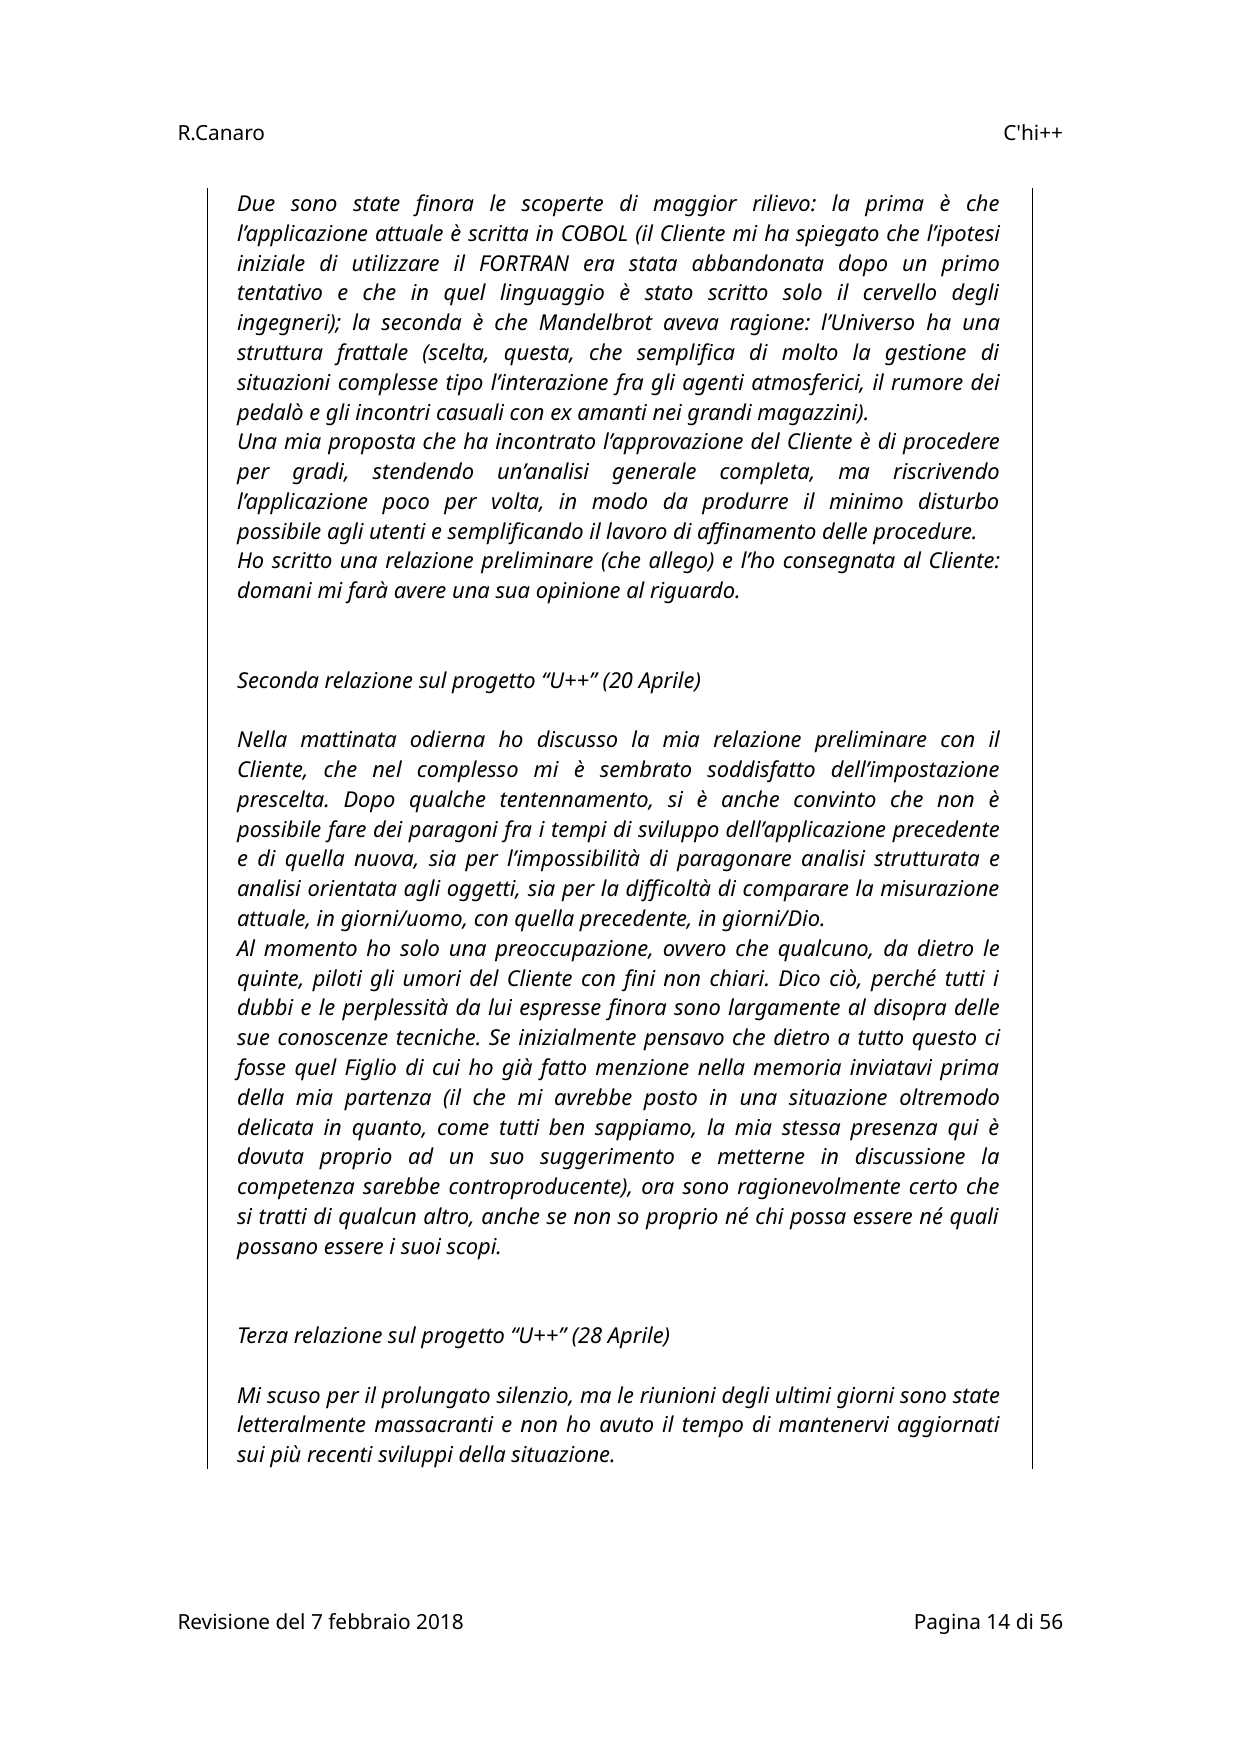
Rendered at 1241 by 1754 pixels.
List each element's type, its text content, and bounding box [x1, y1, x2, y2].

text Una mia proposta che ha incontrato l’approvazione del Cliente è di procedere per gradi, stendendo un’analisi generale completa, ma riscrivendo l’applicazione poco per volta, in modo da produrre il minimo disturbo possibile agli utenti e semplificando il lavoro di affinamento delle procedure. [208, 426, 1032, 545]
text Seconda relazione sul progetto “U++” (20 Aprile) [208, 664, 1032, 694]
text Terza relazione sul progetto “U++” (28 Aprile) [208, 1320, 1032, 1350]
text Due sono state finora le scoperte di maggior rilievo: la prima è che l’applicazione attuale è scritta in COBOL (il Cliente mi ha spiegato che l’ipotesi iniziale di utilizzare il FORTRAN era stata abbandonata dopo un primo tentativo e che in quel linguaggio è stato scritto solo il cervello degli ingegneri); la seconda è che Mandelbrot aveva ragione: l’Universo ha una struttura frattale (scelta, questa, che semplifica di molto la gestione di situazioni complesse tipo l’interazione fra gli agenti atmosferici, il rumore dei pedalò e gli incontri casuali con ex amanti nei grandi magazzini). [208, 188, 1032, 426]
text Nella mattinata odierna ho discusso la mia relazione preliminare con il Cliente, che nel complesso mi è sembrato soddisfatto dell’impostazione prescelta. Dopo qualche tentennamento, si è anche convinto che non è possibile fare dei paragoni fra i tempi di sviluppo dell’applicazione precedente e di quella nuova, sia per l’impossibilità di paragonare analisi strutturata e analisi orientata agli oggetti, sia per la difficoltà di comparare la misurazione attuale, in giorni/uomo, con quella precedente, in giorni/Dio. [208, 724, 1032, 933]
text Al momento ho solo una preoccupazione, ovvero che qualcuno, da dietro le quinte, piloti gli umori del Cliente con fini non chiari. Dico ciò, perché tutti i dubbi e le perplessità da lui espresse finora sono largamente al disopra delle sue conoscenze tecniche. Se inizialmente pensavo che dietro a tutto questo ci fosse quel Figlio di cui ho già fatto menzione nella memoria inviatavi prima della mia partenza (il che mi avrebbe posto in una situazione oltremodo delicata in quanto, come tutti ben sappiamo, la mia stessa presenza qui è dovuta proprio ad un suo suggerimento e metterne in discussione la competenza sarebbe controproducente), ora sono ragionevolmente certo che si tratti di qualcun altro, anche se non so proprio né chi possa essere né quali possano essere i suoi scopi. [208, 933, 1032, 1260]
text Ho scritto una relazione preliminare (che allego) e l’ho consegnata al Cliente: domani mi farà avere una sua opinione al riguardo. [208, 545, 1032, 605]
text Mi scuso per il prolungato silenzio, ma le riunioni degli ultimi giorni sono state letteralmente massacranti e non ho avuto il tempo di mantenervi aggiornati sui più recenti sviluppi della situazione. [208, 1379, 1032, 1469]
